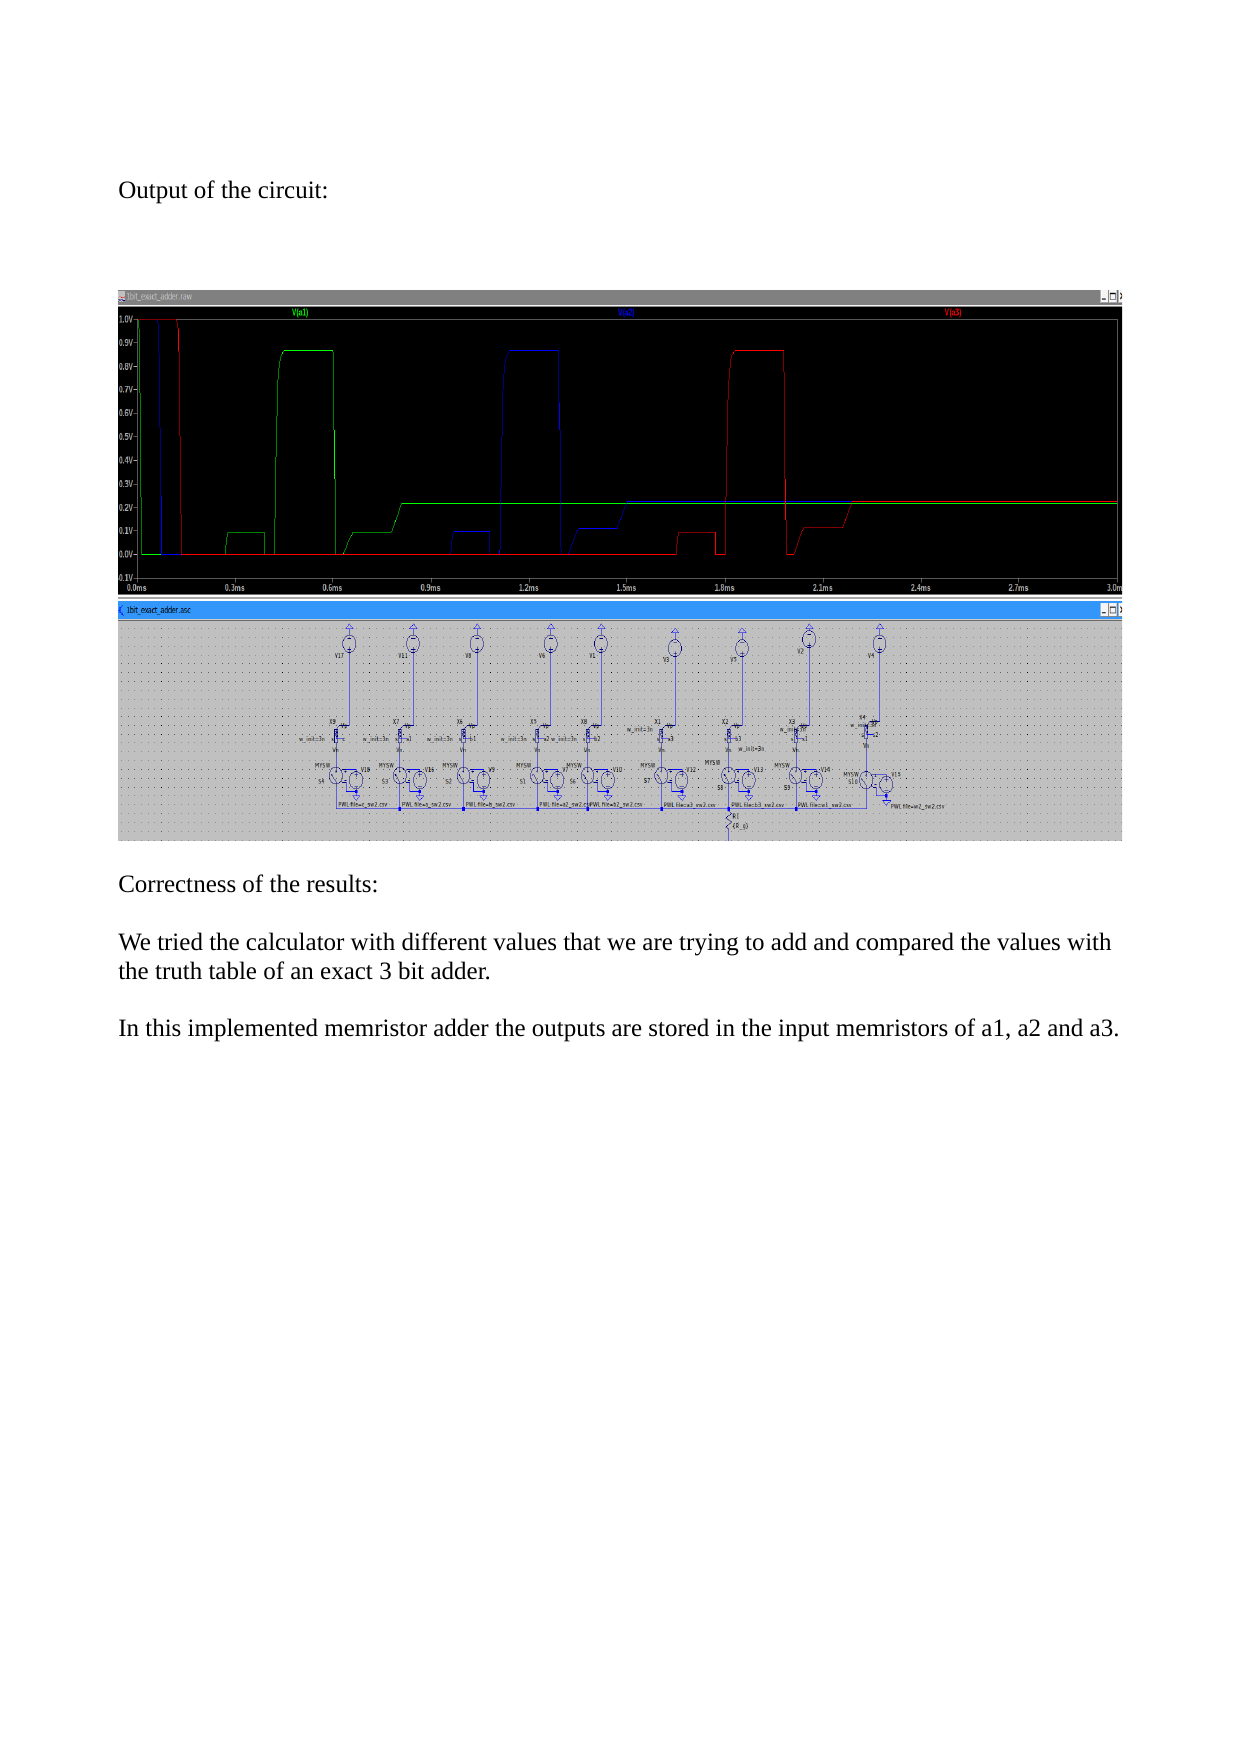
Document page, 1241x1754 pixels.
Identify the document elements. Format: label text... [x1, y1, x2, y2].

text Output of the circuit: [118, 176, 1122, 204]
text Correctness of the results: [118, 841, 1122, 898]
picture [118, 290, 1123, 841]
text We tried the calculator with different values that we are trying to add and compared the values with the truth table of an exact 3 bit adder. [118, 927, 1122, 984]
text In this implemented memristor adder the outputs are stored in the input memristors of a1, a2 and a3. [118, 1013, 1122, 1042]
